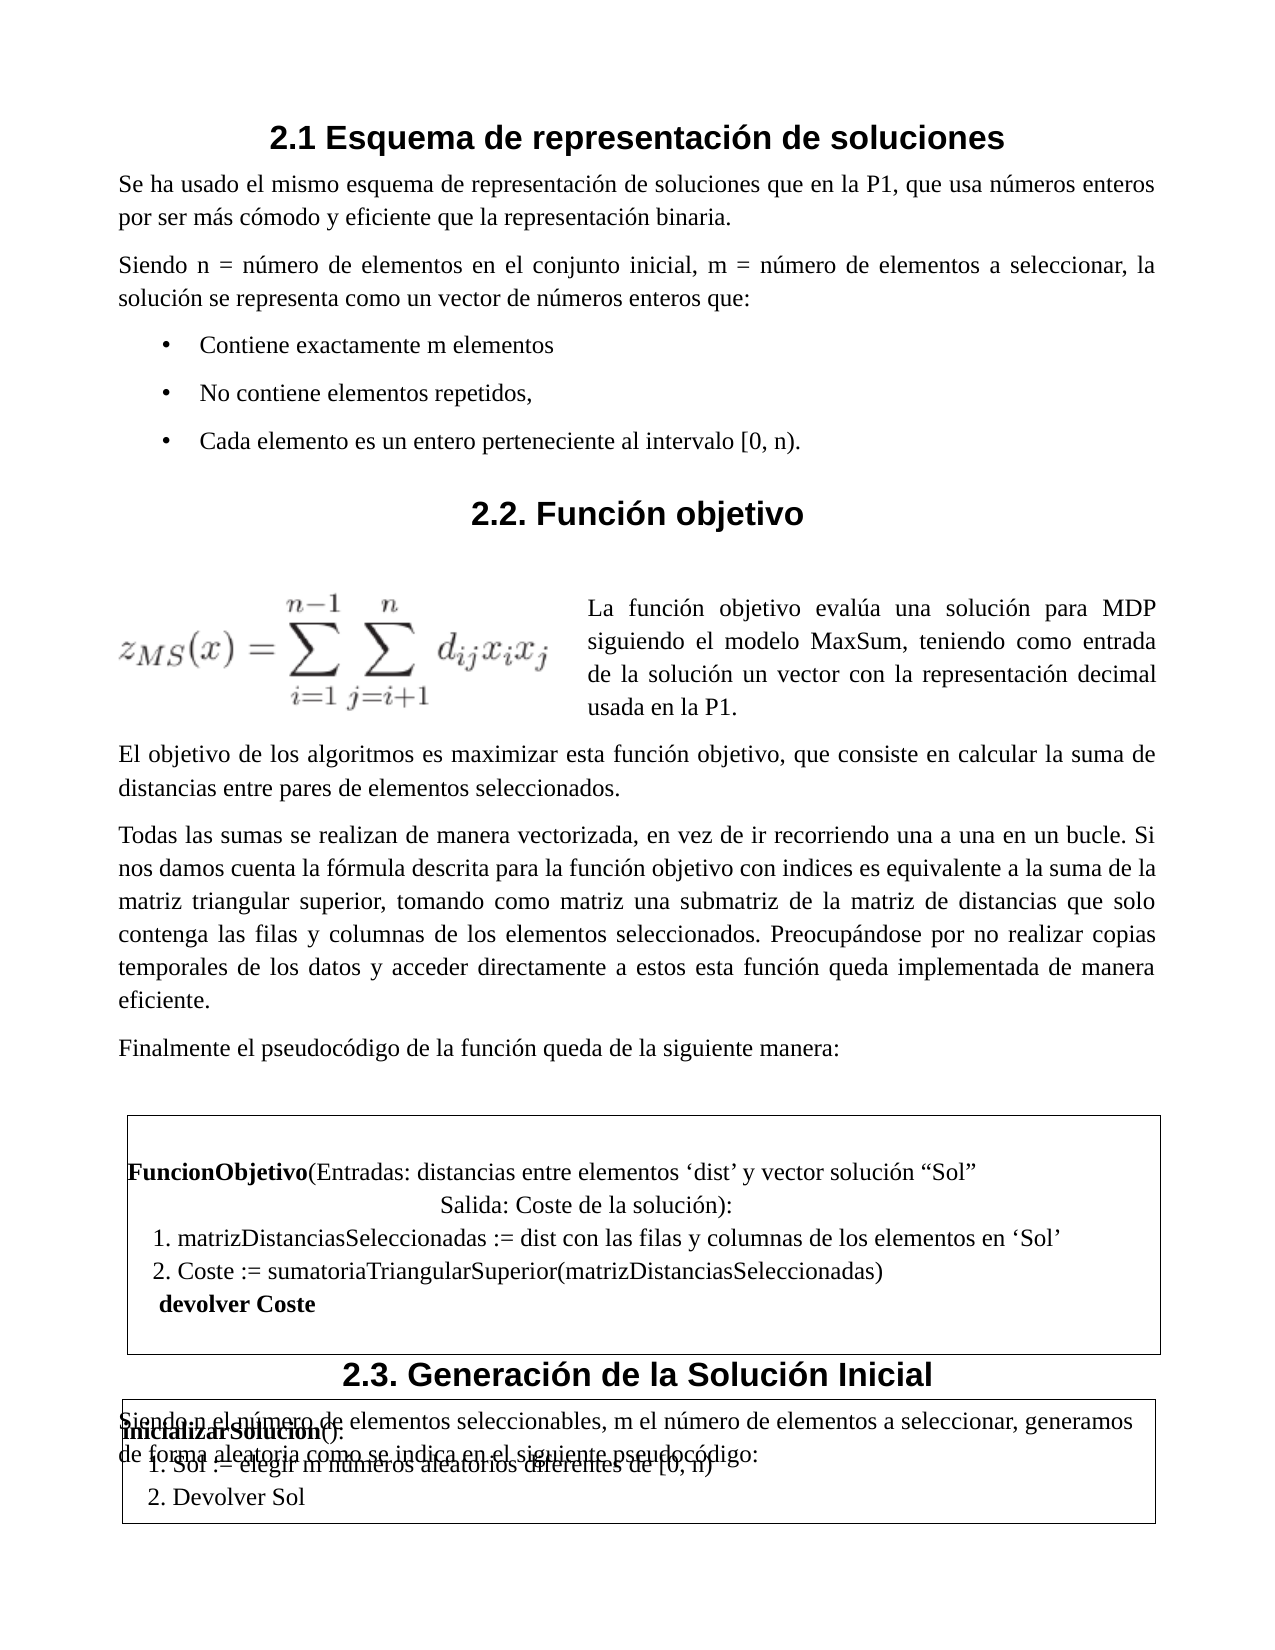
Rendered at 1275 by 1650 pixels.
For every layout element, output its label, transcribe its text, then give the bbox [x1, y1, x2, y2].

subtitle 2.2. Función objetivo [118, 494, 1157, 533]
subtitle 2.1 Esquema de representación de soluciones [118, 118, 1157, 157]
list Contiene exactamente m elementos [162, 331, 1157, 359]
text Se ha usado el mismo esquema de representación de soluciones que en la P1, que usa números enteros por ser más cómodo y eficiente que la representación binaria. [118, 169, 1157, 231]
text El objetivo de los algoritmos es maximizar esta función objetivo, que consiste en calcular la suma de distancias entre pares de elementos seleccionados. [118, 739, 1157, 801]
text La función objetivo evalúa una solución para MDP siguiendo el modelo MaxSum, teniendo como entrada de la solución un vector con la representación decimal usada en la P1. [576, 593, 1157, 721]
list Cada elemento es un entero perteneciente al intervalo [0, n). [162, 426, 1157, 454]
text Todas las sumas se realizan de manera vectorizada, en vez de ir recorriendo una a una en un bucle. Si nos damos cuenta la fórmula descrita para la función objetivo con indices es equivalente a la suma de la matriz triangular superior, tomando como matriz una submatriz de la matriz de distancias que solo contenga las filas y columnas de los elementos seleccionados. Preocupándose por no realizar copias temporales de los datos y acceder directamente a estos esta función queda implementada de manera eficiente. [118, 820, 1157, 1014]
text Finalmente el pseudocódigo de la función queda de la siguiente manera: [118, 1033, 1157, 1062]
picture [105, 587, 576, 722]
list No contiene elementos repetidos, [162, 378, 1157, 407]
text Siendo n el número de elementos seleccionables, m el número de elementos a seleccionar, generamos de forma aleatoria como se indica en el siguiente pseudocódigo: [123, 1406, 1155, 1468]
text Siendo n = número de elementos en el conjunto inicial, m = número de elementos a seleccionar, la solución se representa como un vector de números enteros que: [118, 250, 1157, 312]
subtitle 2.3. Generación de la Solución Inicial [118, 1149, 1157, 1394]
